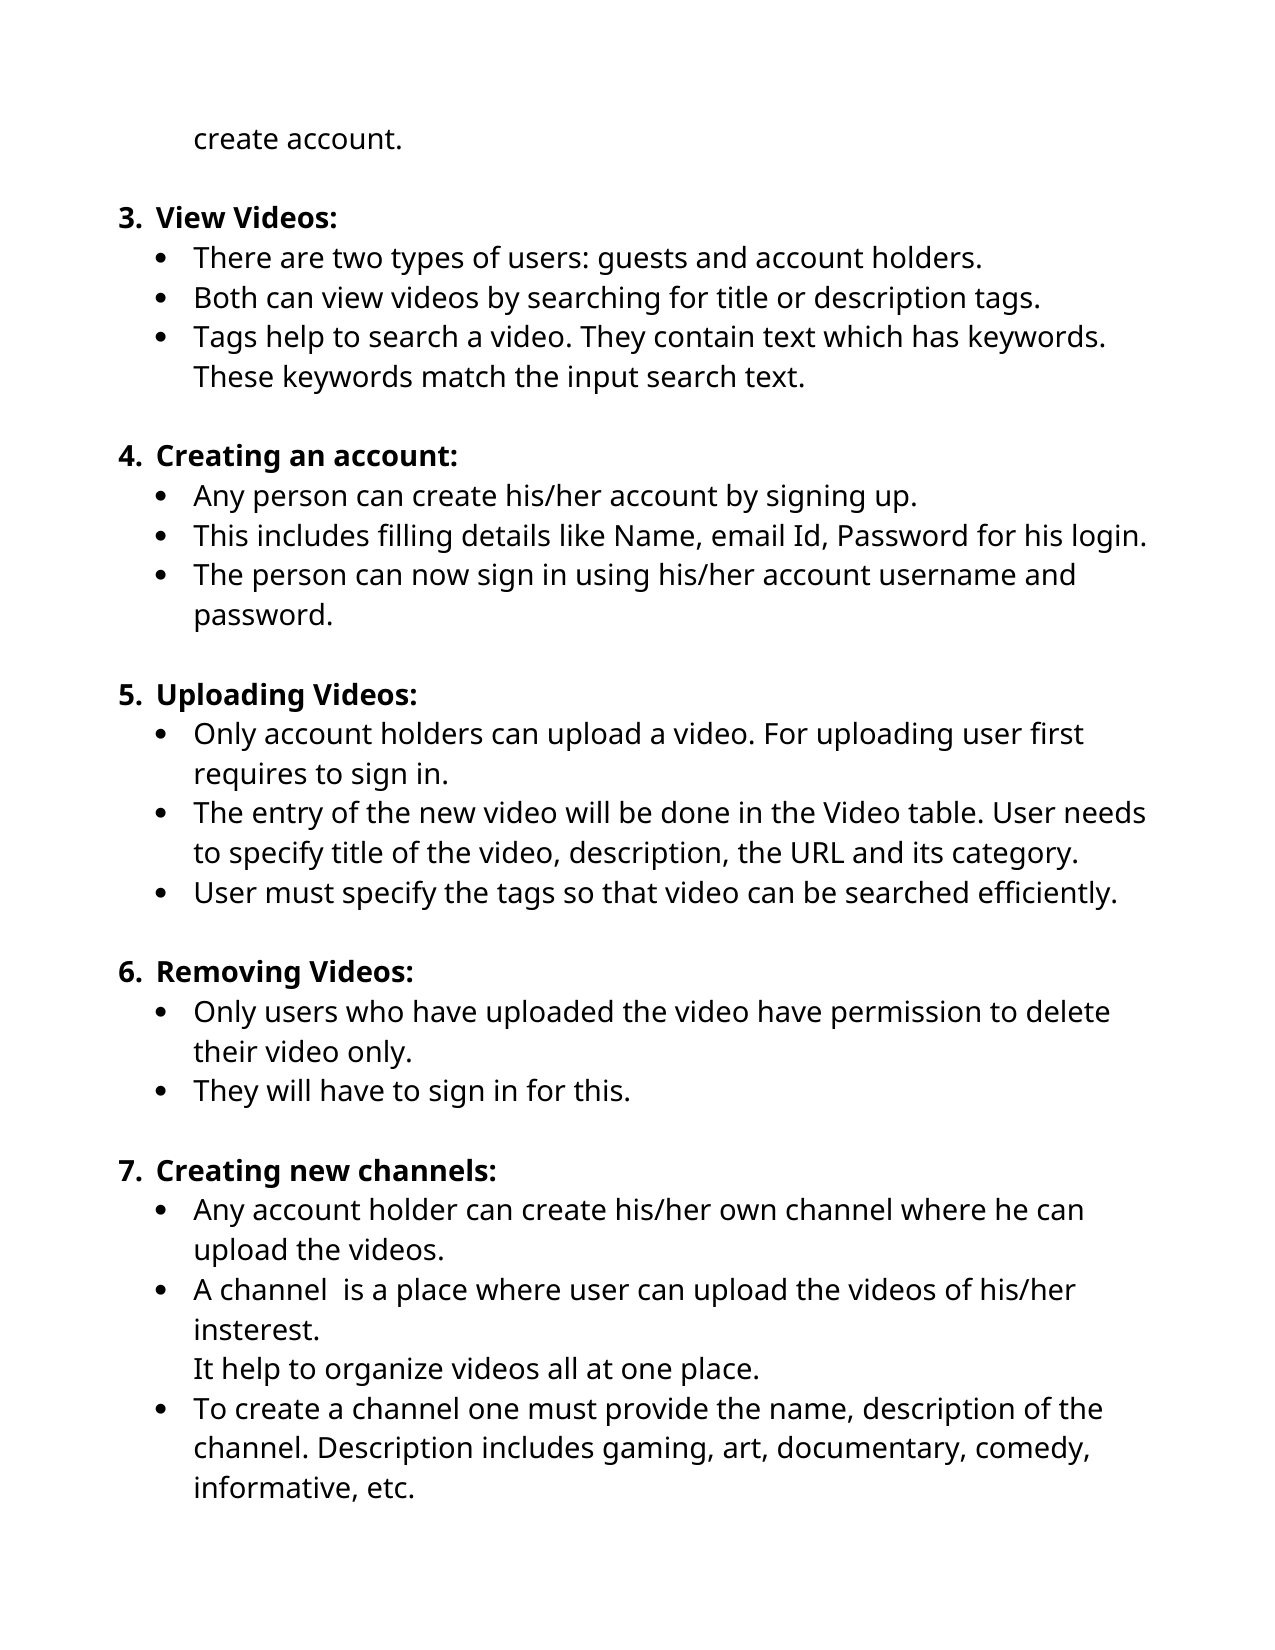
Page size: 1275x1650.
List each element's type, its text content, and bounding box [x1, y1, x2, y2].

list Only users who have uploaded the video have permission to delete their video only. [156, 991, 1157, 1071]
list This includes filling details like Name, email Id, Password for his login. [156, 515, 1157, 555]
list To create a channel one must provide the name, description of the channel. Description includes gaming, art, documentary, comedy, informative, etc. [156, 1388, 1157, 1507]
list Only account holders can upload a video. For uploading user first requires to sign in. [156, 713, 1157, 793]
list Creating new channels: [118, 1150, 1157, 1190]
list A channel is a place where user can upload the videos of his/her insterest. [156, 1269, 1157, 1348]
list User must specify the tags so that video can be searched efficiently. [156, 872, 1157, 912]
list They will have to sign in for this. [156, 1071, 1157, 1110]
list Uploading Videos: [118, 674, 1157, 713]
list There are two types of users: guests and account holders. [156, 237, 1157, 277]
list The entry of the new video will be done in the Video table. User needs to specify title of the video, description, the URL and its category. [156, 793, 1157, 872]
list Creating an account: [118, 436, 1157, 475]
list Any account holder can create his/her own channel where he can upload the videos. [156, 1190, 1157, 1269]
list Removing Videos: [118, 952, 1157, 991]
list Both can view videos by searching for title or description tags. [156, 277, 1157, 317]
list It help to organize videos all at one place. [156, 1348, 1157, 1388]
list Tags help to search a video. They contain text which has keywords. These keywords match the input search text. [156, 317, 1157, 396]
list Any person can create his/her account by signing up. [156, 475, 1157, 515]
list create account. [156, 118, 1157, 158]
list The person can now sign in using his/her account username and password. [156, 555, 1157, 634]
list View Videos: [118, 197, 1157, 237]
